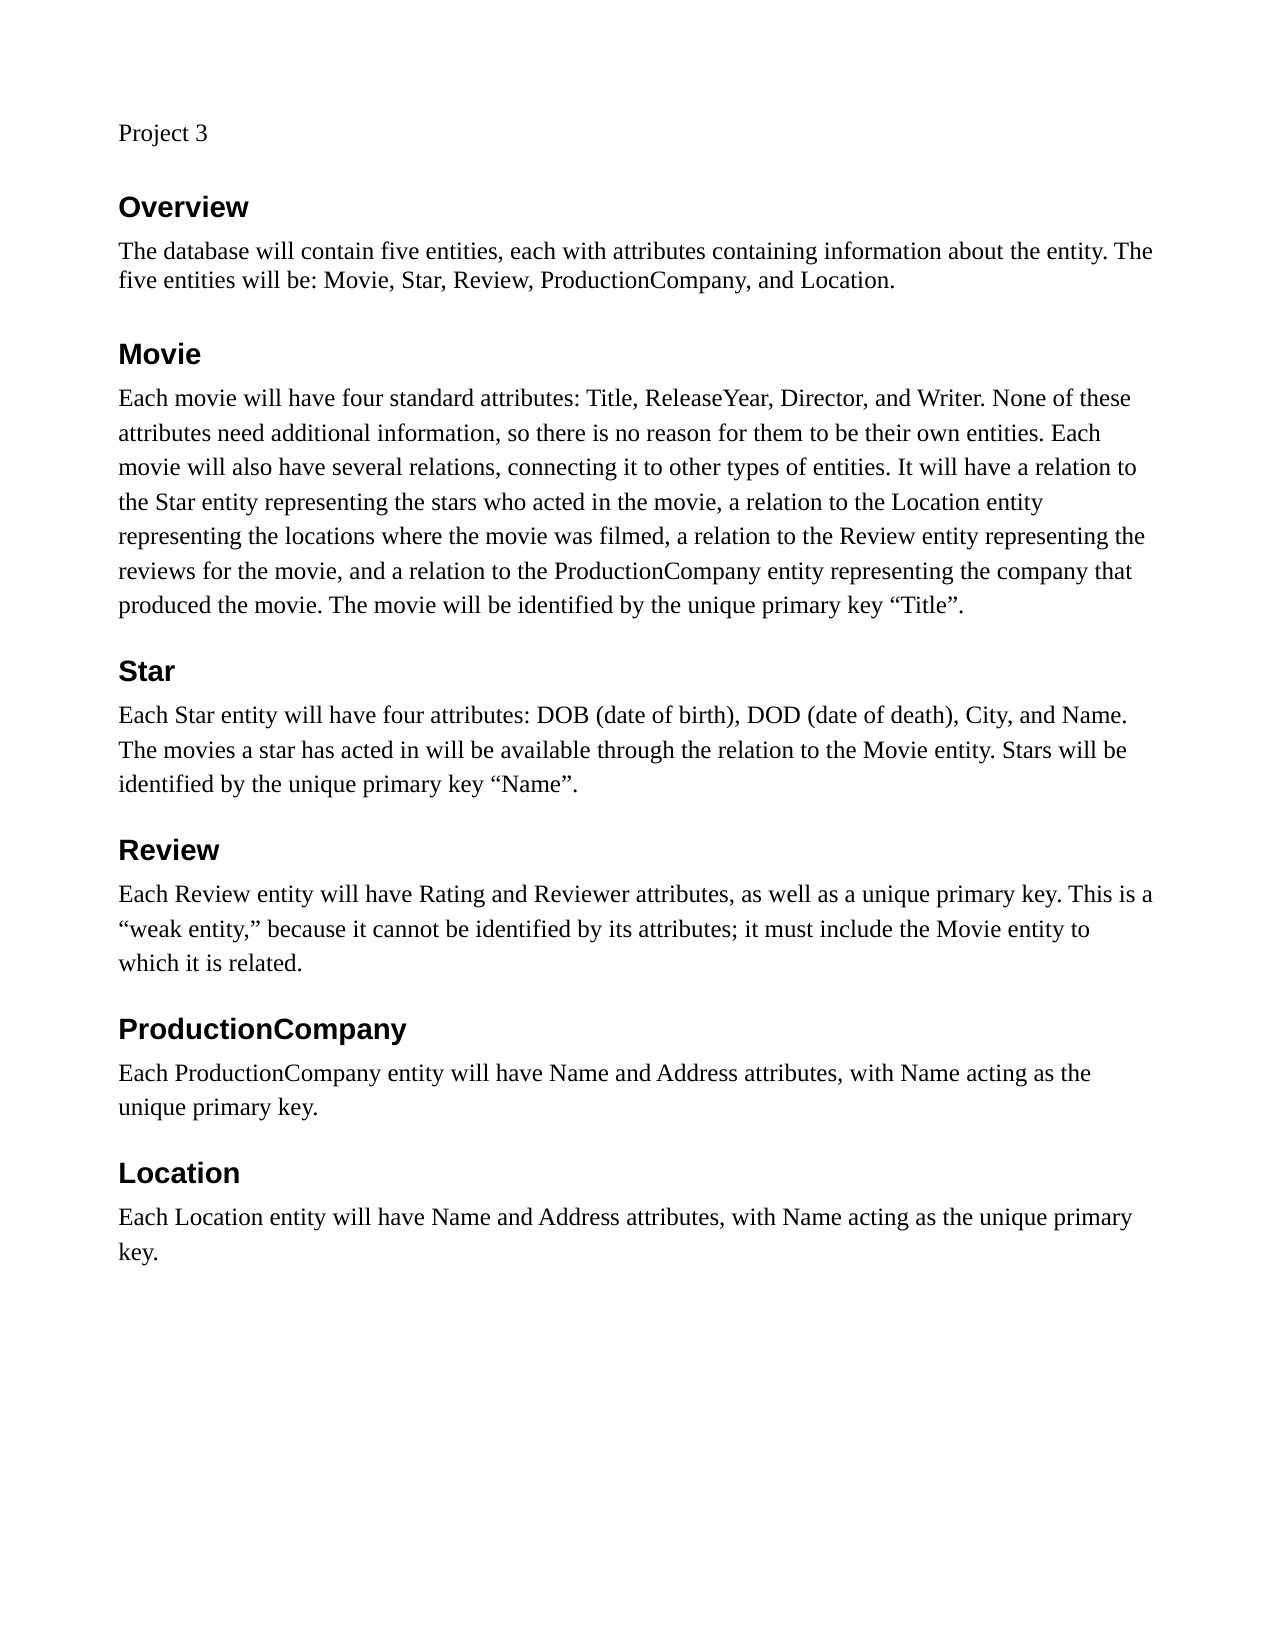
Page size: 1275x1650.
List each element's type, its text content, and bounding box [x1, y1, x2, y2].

subtitle Location [118, 1156, 1157, 1190]
subtitle Overview [118, 190, 1157, 224]
text Each Location entity will have Name and Address attributes, with Name acting as the unique primary key. [118, 1202, 1157, 1266]
subtitle Review [118, 833, 1157, 867]
subtitle Movie [118, 337, 1157, 371]
subtitle Star [118, 654, 1157, 688]
subtitle ProductionCompany [118, 1012, 1157, 1046]
text Each Star entity will have four attributes: DOB (date of birth), DOD (date of death), City, and Name. The movies a star has acted in will be available through the relation to the Movie entity. Stars will be identified by the unique primary key “Name”. [118, 700, 1157, 798]
text The database will contain five entities, each with attributes containing information about the entity. The five entities will be: Movie, Star, Review, ProductionCompany, and Location. [118, 236, 1157, 294]
text Each movie will have four standard attributes: Title, ReleaseYear, Director, and Writer. None of these attributes need additional information, so there is no reason for them to be their own entities. Each movie will also have several relations, connecting it to other types of entities. It will have a relation to the Star entity representing the stars who acted in the movie, a relation to the Location entity representing the locations where the movie was filmed, a relation to the Review entity representing the reviews for the movie, and a relation to the ProductionCompany entity representing the company that produced the movie. The movie will be identified by the unique primary key “Title”. [118, 383, 1157, 619]
text Project 3 [118, 118, 1157, 147]
text Each ProductionCompany entity will have Name and Address attributes, with Name acting as the unique primary key. [118, 1058, 1157, 1121]
text Each Review entity will have Rating and Reviewer attributes, as well as a unique primary key. This is a “weak entity,” because it cannot be identified by its attributes; it must include the Movie entity to which it is related. [118, 879, 1157, 977]
